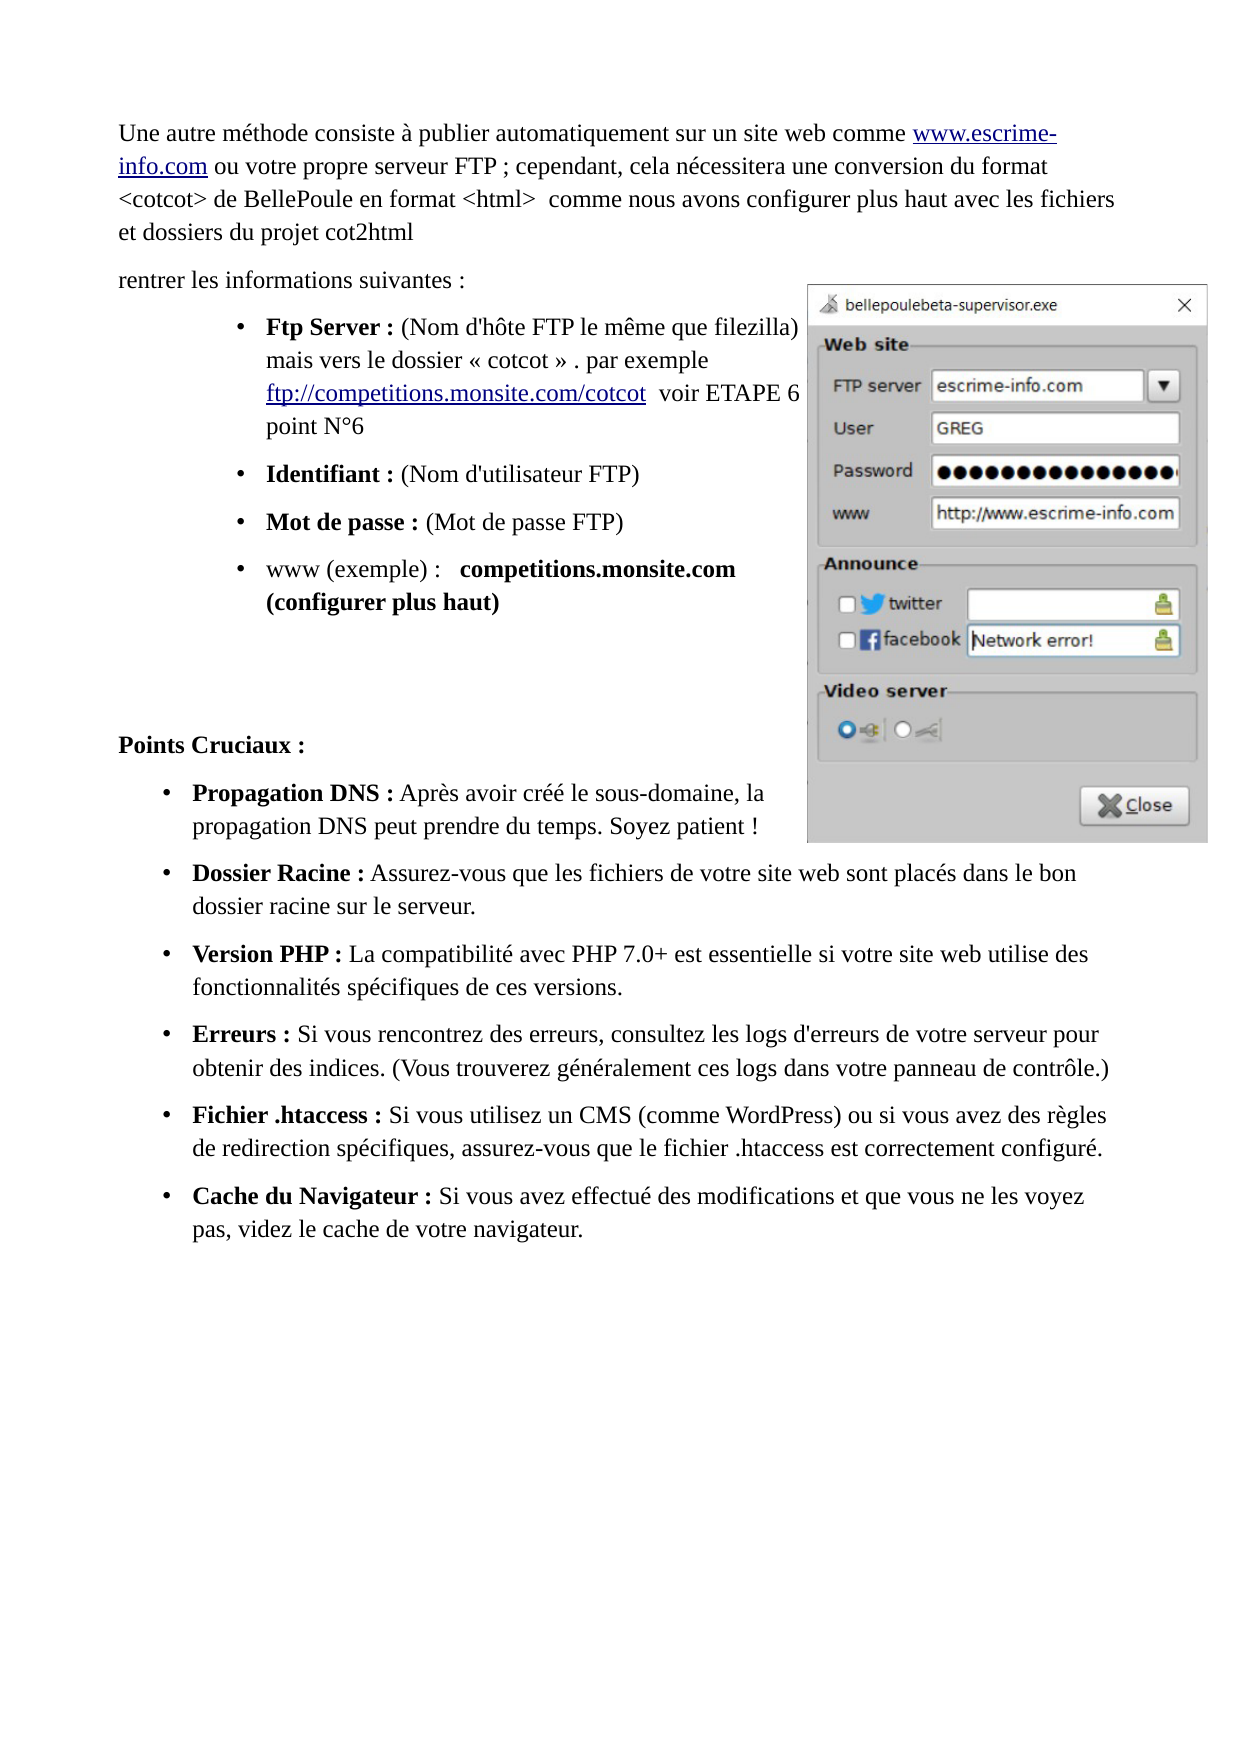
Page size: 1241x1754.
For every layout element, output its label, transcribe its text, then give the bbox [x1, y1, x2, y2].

list Mot de passe : (Mot de passe FTP) [236, 507, 807, 535]
list www (exemple) : competitions.monsite.com (configurer plus haut) [236, 554, 807, 616]
list Propagation DNS : Après avoir créé le sous-domaine, la propagation DNS peut prendre du temps. Soyez patient ! [162, 778, 807, 839]
list Ftp Server : (Nom d'hôte FTP le même que filezilla) mais vers le dossier « cotcot » . par exemple ftp://competitions.monsite.com/cotcot voir ETAPE 6 point N°6 [236, 312, 807, 440]
list Fichier .htaccess : Si vous utilisez un CMS (comme WordPress) ou si vous avez des règles de redirection spécifiques, assurez-vous que le fichier .htaccess est correctement configuré. [162, 1100, 1122, 1162]
list Cache du Navigateur : Si vous avez effectué des modifications et que vous ne les voyez pas, videz le cache de votre navigateur. [162, 1181, 1122, 1243]
text Points Cruciaux : [118, 730, 807, 759]
list Dossier Racine : Assurez-vous que les fichiers de votre site web sont placés dans le bon dossier racine sur le serveur. [162, 858, 1122, 920]
list Version PHP : La compatibilité avec PHP 7.0+ est essentielle si votre site web utilise des fonctionnalités spécifiques de ces versions. [162, 939, 1122, 1001]
list Erreurs : Si vous rencontrez des erreurs, consultez les logs d'erreurs de votre serveur pour obtenir des indices. (Vous trouverez généralement ces logs dans votre panneau de contrôle.) [162, 1019, 1122, 1081]
text Une autre méthode consiste à publier automatiquement sur un site web comme www.escrime-info.com ou votre propre serveur FTP ; cependant, cela nécessitera une conversion du format <cotcot> de BellePoule en format <html> comme nous avons configurer plus haut avec les fichiers et dossiers du projet cot2html [118, 118, 1122, 246]
picture [807, 284, 1208, 843]
list Identifiant : (Nom d'utilisateur FTP) [236, 459, 807, 488]
text rentrer les informations suivantes : [118, 265, 1122, 293]
